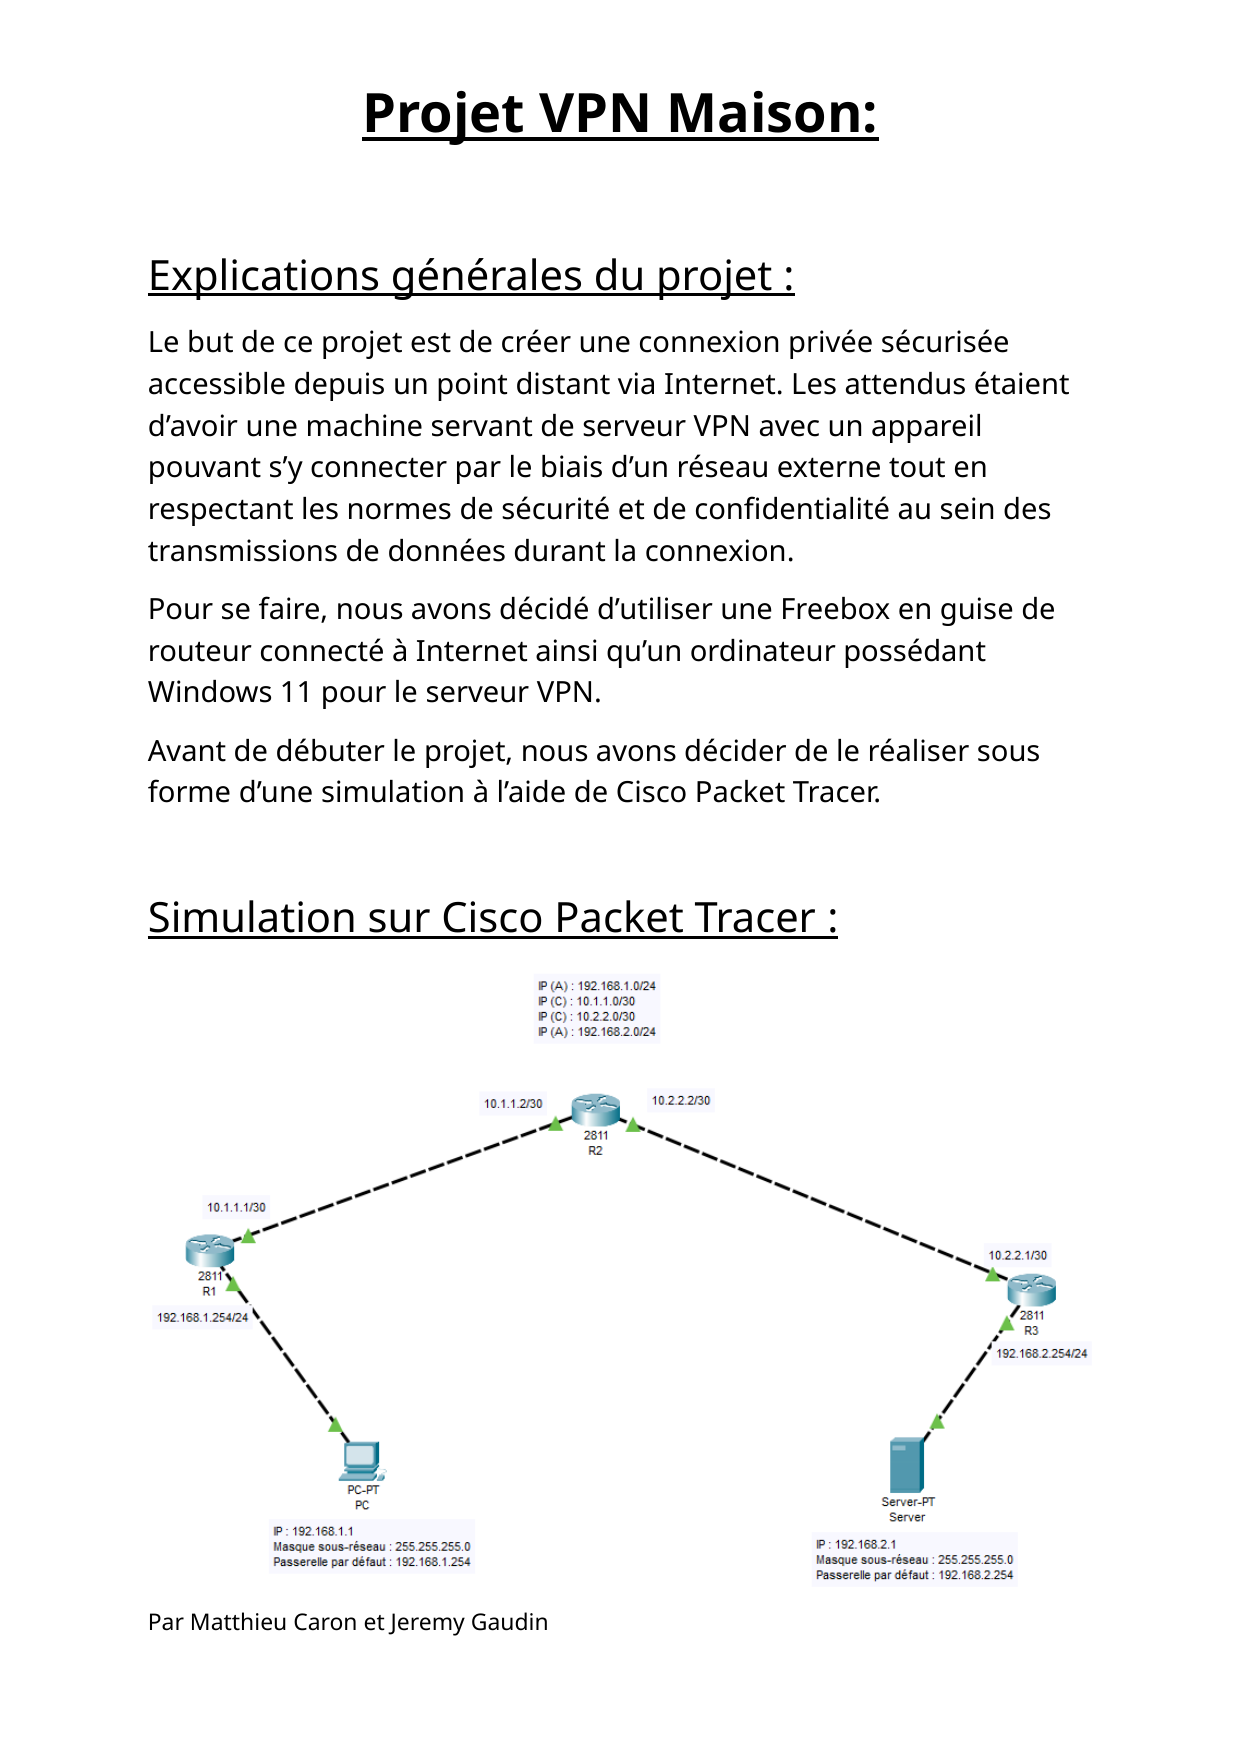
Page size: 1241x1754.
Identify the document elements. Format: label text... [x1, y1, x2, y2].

text Explications générales du projet : [148, 245, 1093, 302]
text Projet VPN Maison: [148, 75, 1093, 149]
text Avant de débuter le projet, nous avons décider de le réaliser sous forme d’une simulation à l’aide de Cisco Packet Tracer. [148, 730, 1093, 811]
text Le but de ce projet est de créer une connexion privée sécurisée accessible depuis un point distant via Internet. Les attendus étaient d’avoir une machine servant de serveur VPN avec un appareil pouvant s’y connecter par le biais d’un réseau externe tout en respectant les normes de sécurité et de confidentialité au sein des transmissions de données durant la connexion. [148, 322, 1093, 569]
text Pour se faire, nous avons décidé d’utiliser une Freebox en guise de routeur connecté à Internet ainsi qu’un ordinateur possédant Windows 11 pour le serveur VPN. [148, 588, 1093, 711]
text Simulation sur Cisco Packet Tracer : [148, 888, 1093, 945]
